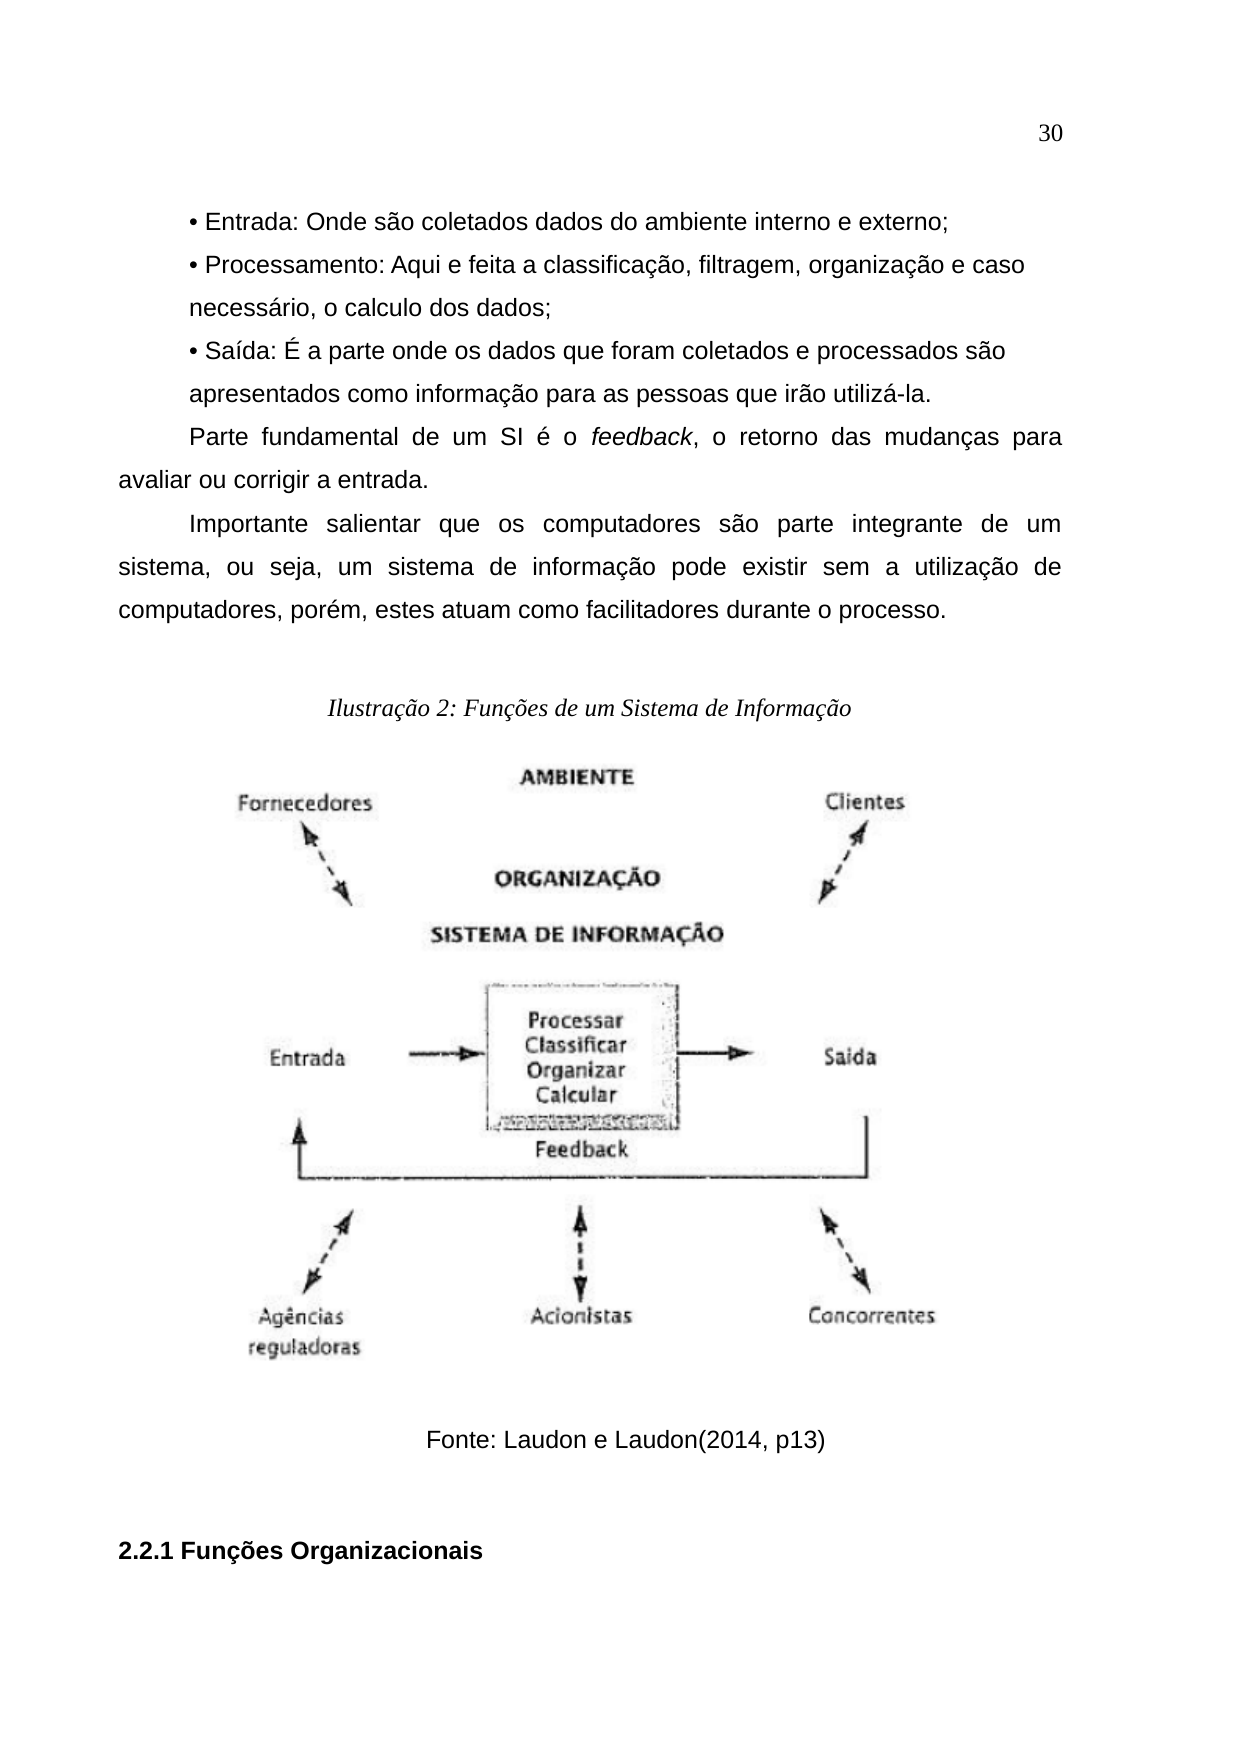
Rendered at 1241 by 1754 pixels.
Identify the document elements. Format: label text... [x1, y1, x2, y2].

text Parte fundamental de um SI é o feedback, o retorno das mudanças para avaliar ou corrigir a entrada. [118, 422, 1063, 494]
text necessário, o calculo dos dados; [118, 293, 1063, 322]
text • Saída: É a parte onde os dados que foram coletados e processados são [118, 336, 1063, 365]
subtitle 2.2.1 Funções Organizacionais [118, 1536, 1063, 1564]
text Fonte: Laudon e Laudon(2014, p13) [118, 1425, 1063, 1453]
text Ilustração 2: Funções de um Sistema de Informação [118, 693, 1063, 722]
text • Entrada: Onde são coletados dados do ambiente interno e externo; [118, 207, 1063, 235]
text Importante salientar que os computadores são parte integrante de um sistema, ou seja, um sistema de informação pode existir sem a utilização de computadores, porém, estes atuam como facilitadores durante o processo. [118, 508, 1063, 623]
picture [210, 734, 971, 1381]
text apresentados como informação para as pessoas que irão utilizá-la. [118, 379, 1063, 408]
text • Processamento: Aqui e feita a classificação, filtragem, organização e caso [118, 250, 1063, 278]
